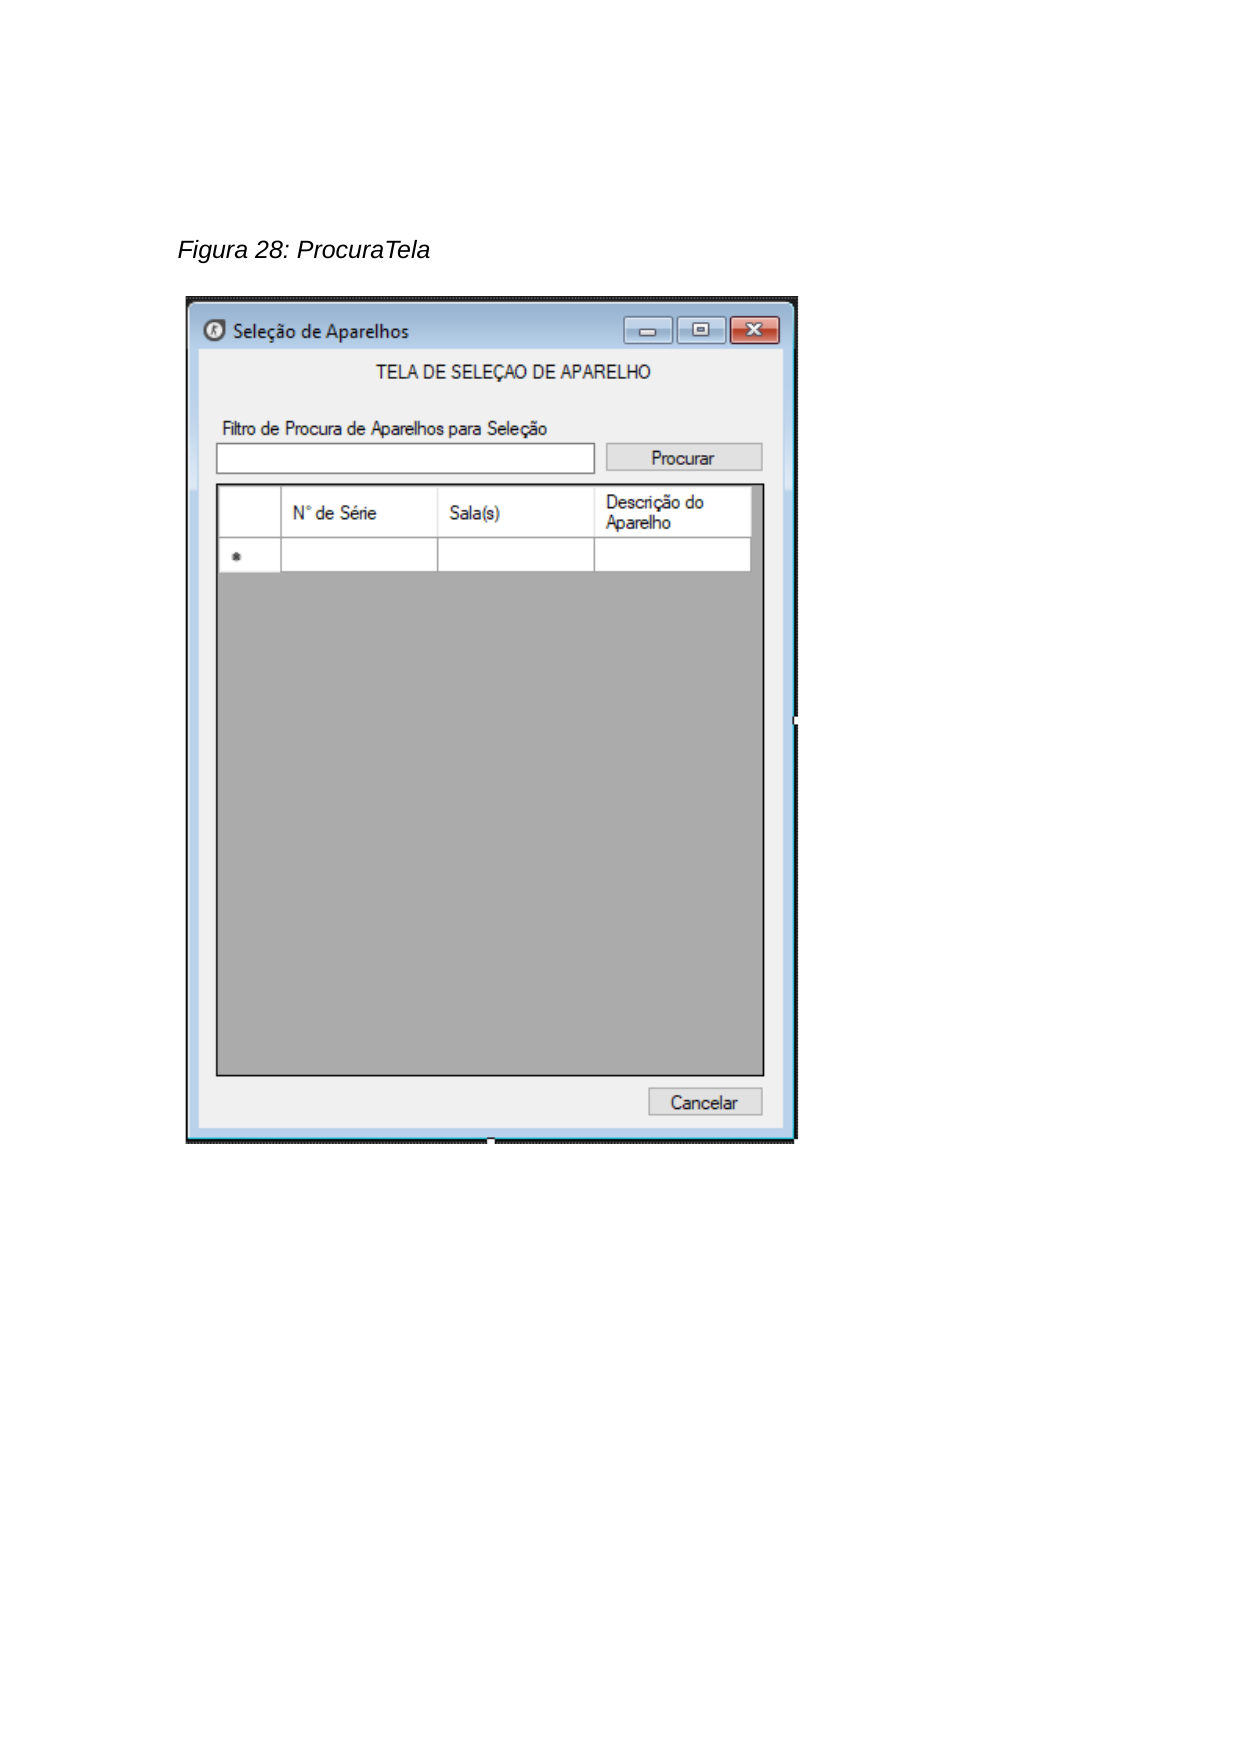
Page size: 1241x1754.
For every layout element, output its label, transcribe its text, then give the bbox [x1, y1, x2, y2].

picture [185, 296, 799, 1144]
text Figura 28: ProcuraTela [177, 235, 1122, 264]
